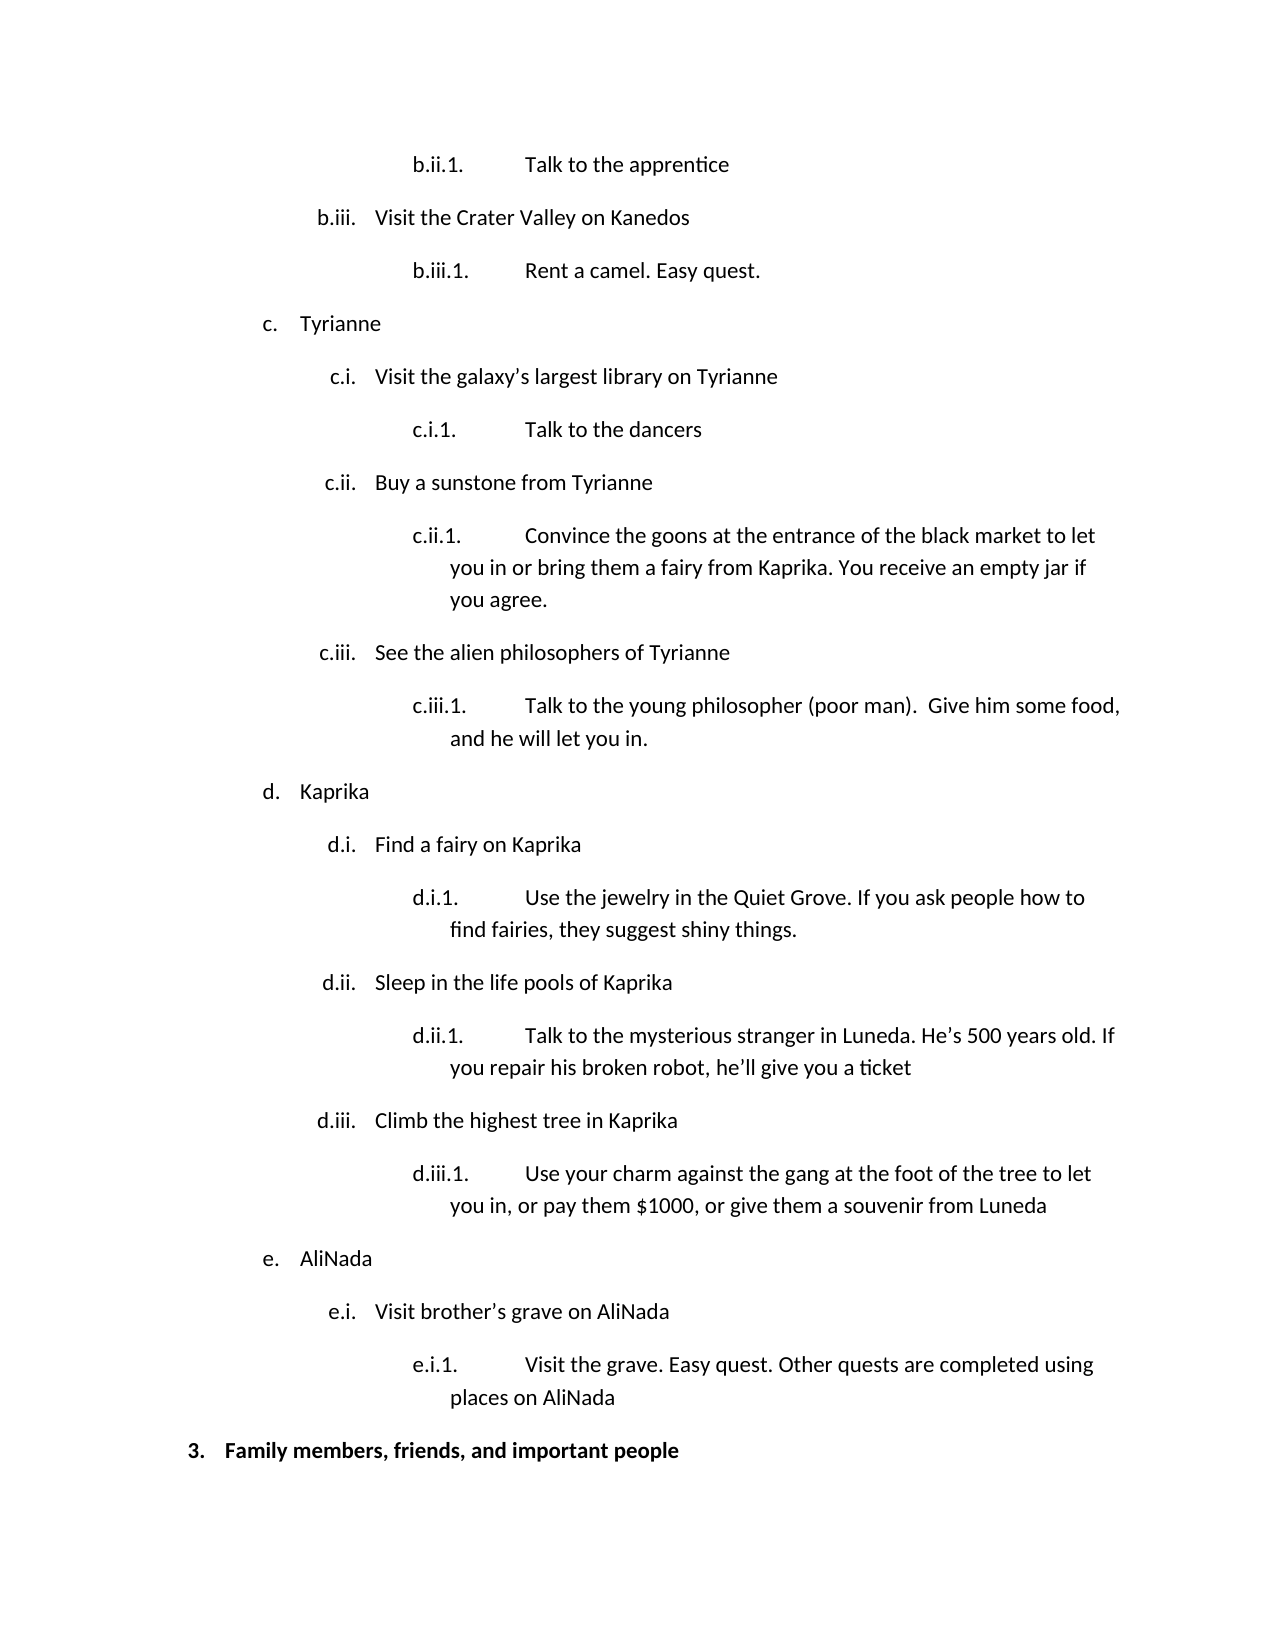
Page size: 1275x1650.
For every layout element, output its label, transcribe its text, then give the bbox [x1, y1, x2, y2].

list Find a fairy on Kaprika [356, 830, 1125, 858]
list Talk to the mysterious stranger in Luneda. He’s 500 years old. If you repair his broken robot, he’ll give you a ticket [412, 1021, 1125, 1081]
list Tyrianne [262, 309, 1125, 337]
list Buy a sunstone from Tyrianne [356, 468, 1125, 496]
list Use the jewelry in the Quiet Grove. If you ask people how to find fairies, they suggest shiny things. [412, 883, 1125, 943]
list Visit the galaxy’s largest library on Tyrianne [356, 362, 1125, 390]
list See the alien philosophers of Tyrianne [356, 638, 1125, 667]
list Rent a camel. Easy quest. [412, 256, 1125, 284]
list Visit the grave. Easy quest. Other quests are completed using places on AliNada [412, 1351, 1125, 1411]
list AliNada [262, 1244, 1125, 1272]
list Talk to the young philosopher (poor man). Give him some food, and he will let you in. [412, 692, 1125, 752]
list Talk to the apprentice [412, 150, 1125, 178]
list Visit the Crater Valley on Kanedos [356, 203, 1125, 231]
list Climb the highest tree in Kaprika [356, 1106, 1125, 1134]
list Visit brother’s grave on AliNada [356, 1297, 1125, 1326]
list Use your charm against the gang at the foot of the tree to let you in, or pay them $1000, or give them a souvenir from Luneda [412, 1159, 1125, 1219]
list Kaprika [262, 777, 1125, 805]
list Talk to the dancers [412, 415, 1125, 443]
list Family members, friends, and important people [187, 1436, 1125, 1464]
list Convince the goons at the entrance of the black market to let you in or bring them a fairy from Kaprika. You receive an empty jar if you agree. [412, 521, 1125, 613]
list Sleep in the life pools of Kaprika [356, 968, 1125, 996]
